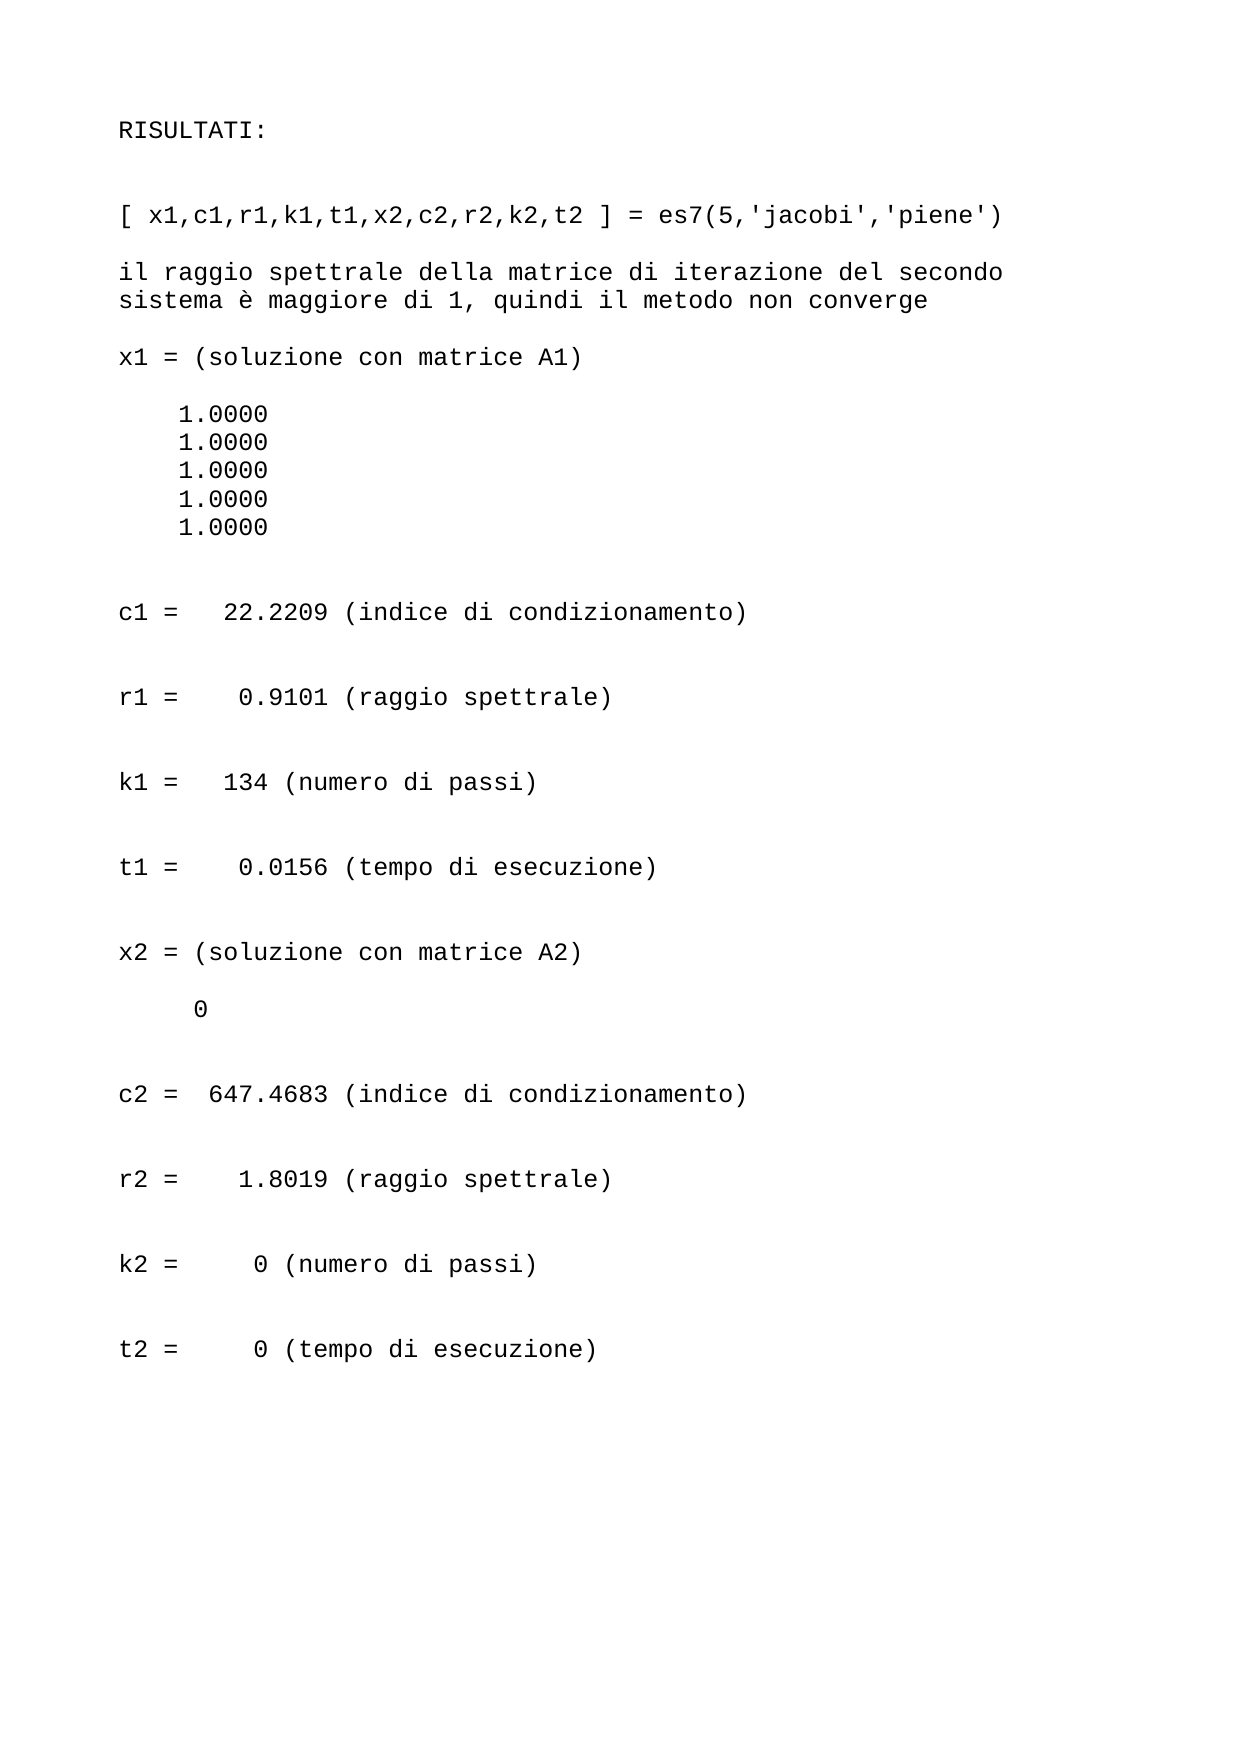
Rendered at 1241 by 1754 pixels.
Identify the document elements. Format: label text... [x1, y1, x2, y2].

text x1 = (soluzione con matrice A1) [118, 345, 1122, 373]
text c1 = 22.2209 (indice di condizionamento) [118, 600, 1122, 628]
text t2 = 0 (tempo di esecuzione) [118, 1336, 1122, 1365]
text k2 = 0 (numero di passi) [118, 1251, 1122, 1280]
text x2 = (soluzione con matrice A2) [118, 940, 1122, 968]
text t1 = 0.0156 (tempo di esecuzione) [118, 855, 1122, 883]
text k1 = 134 (numero di passi) [118, 770, 1122, 798]
text il raggio spettrale della matrice di iterazione del secondo sistema è maggiore di 1, quindi il metodo non converge [118, 260, 1122, 316]
text 1.0000 [118, 486, 1122, 515]
text 1.0000 [118, 458, 1122, 486]
text 0 [118, 996, 1122, 1025]
text 1.0000 [118, 401, 1122, 430]
text RISULTATI: [118, 118, 1122, 146]
text r1 = 0.9101 (raggio spettrale) [118, 685, 1122, 713]
text c2 = 647.4683 (indice di condizionamento) [118, 1081, 1122, 1110]
text [ x1,c1,r1,k1,t1,x2,c2,r2,k2,t2 ] = es7(5,'jacobi','piene') [118, 203, 1122, 231]
text 1.0000 [118, 515, 1122, 543]
text 1.0000 [118, 430, 1122, 458]
text r2 = 1.8019 (raggio spettrale) [118, 1166, 1122, 1195]
